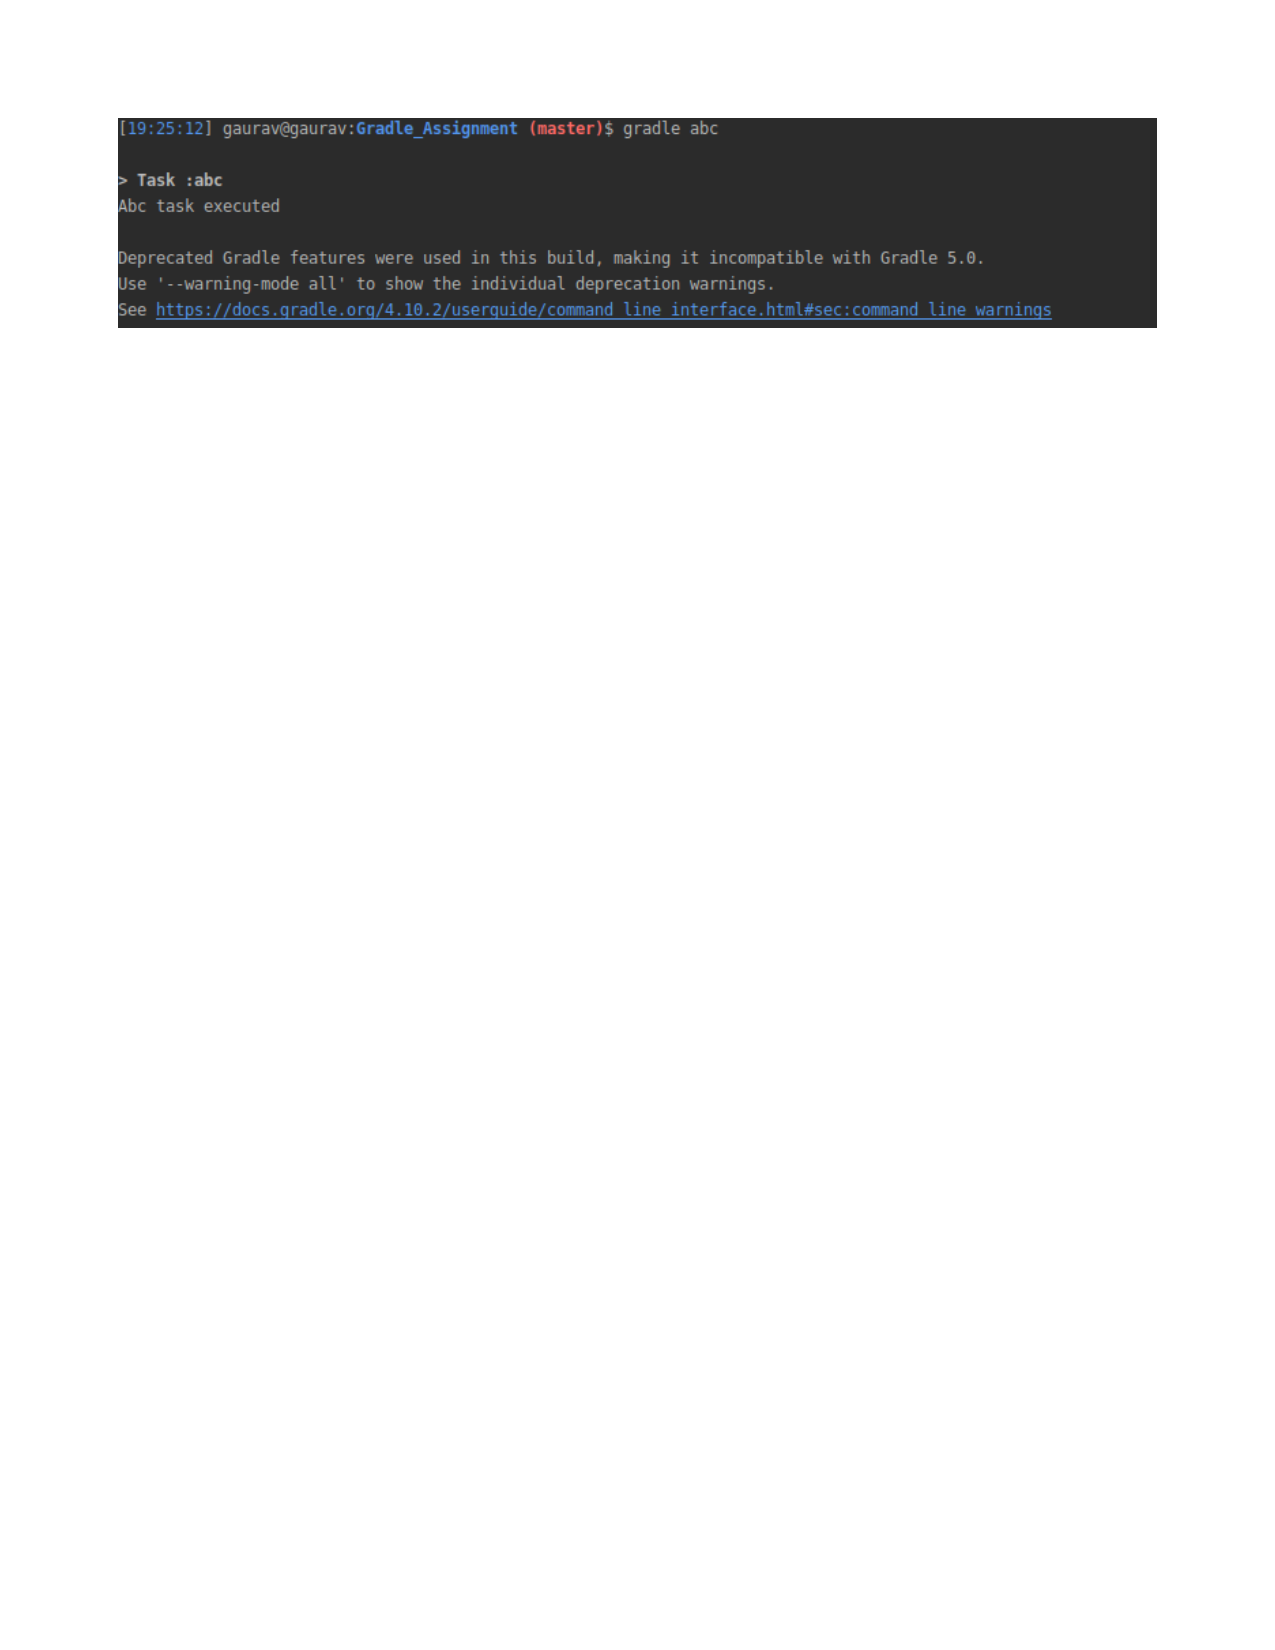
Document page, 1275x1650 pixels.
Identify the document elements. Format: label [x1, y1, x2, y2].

picture [118, 118, 1157, 328]
